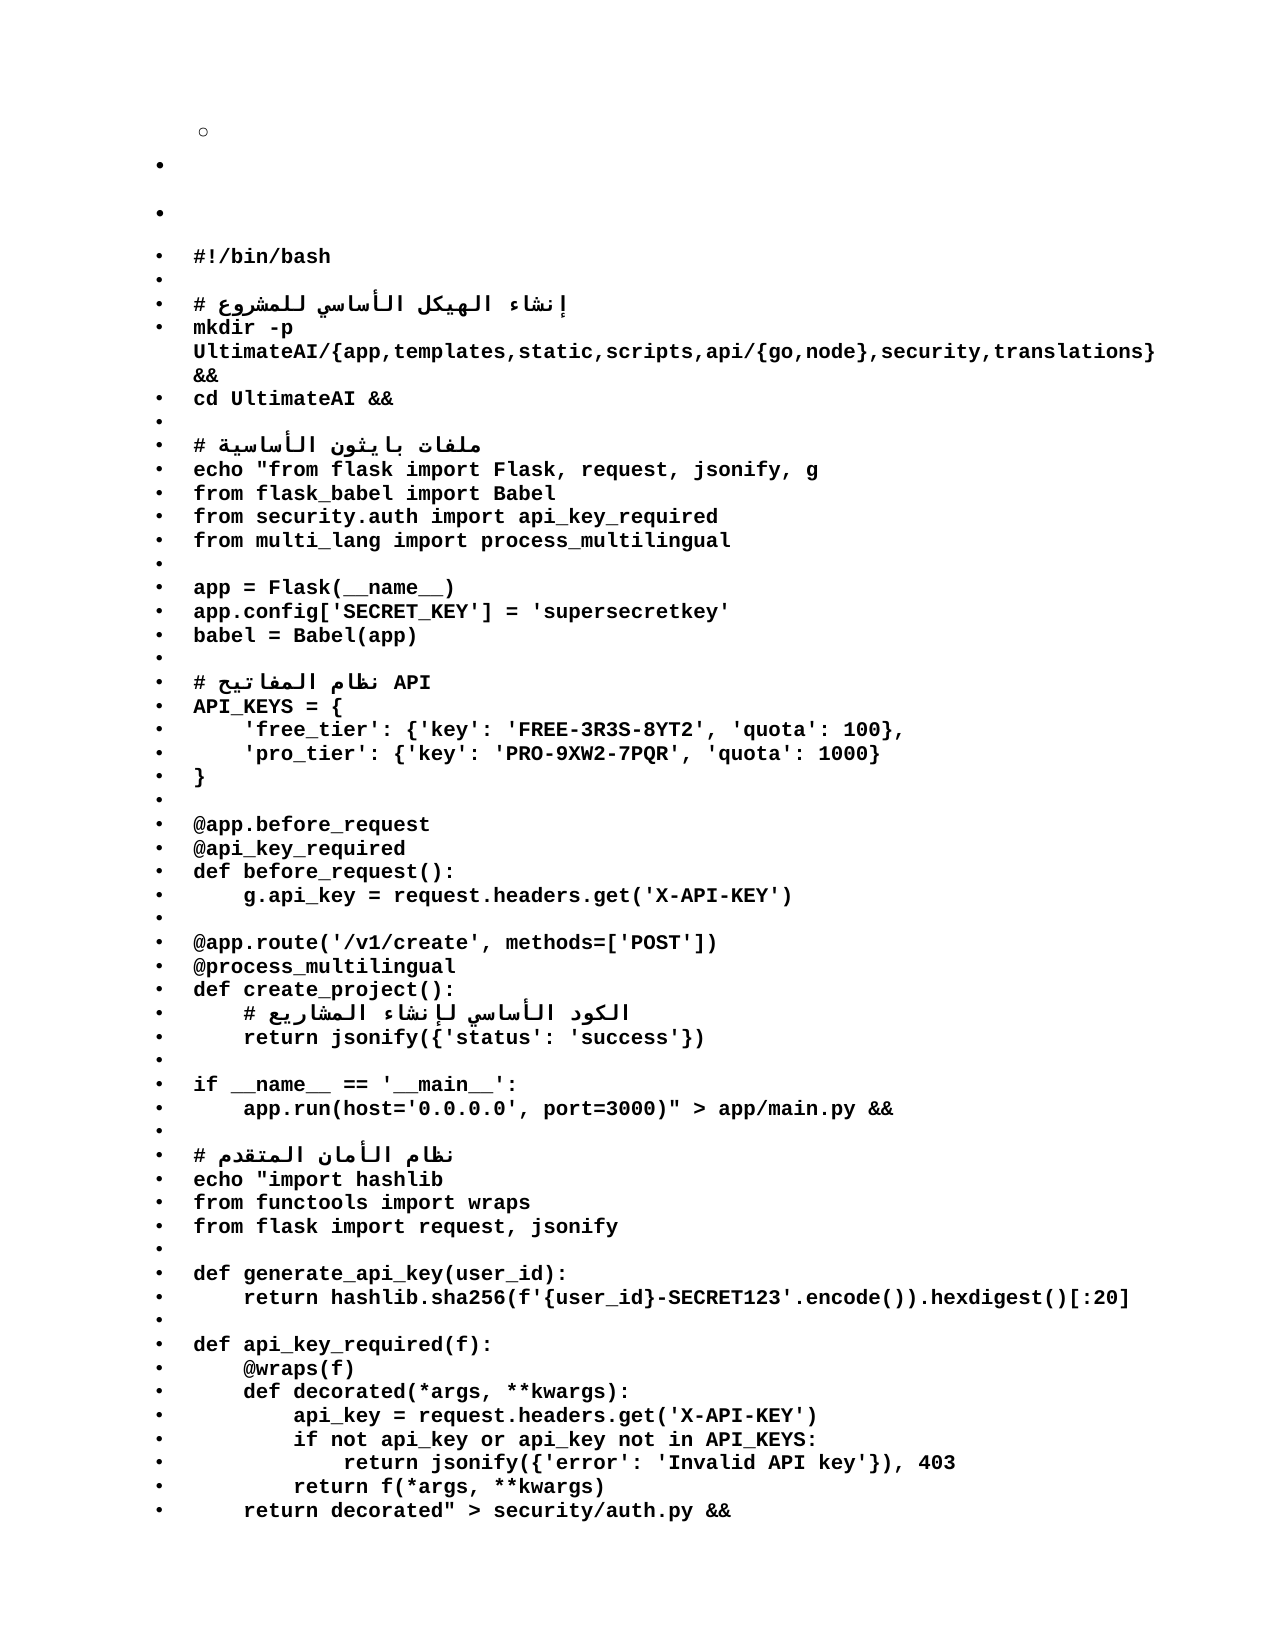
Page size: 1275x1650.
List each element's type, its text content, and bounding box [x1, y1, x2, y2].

list from functools import wraps [156, 1192, 1157, 1216]
list def create_project(): [156, 979, 1157, 1003]
list @api_key_required [156, 837, 1157, 861]
list def generate_api_key(user_id): [156, 1263, 1157, 1287]
list return decorated" > security/auth.py && [156, 1499, 1157, 1523]
list g.api_key = request.headers.get('X-API-KEY') [156, 885, 1157, 908]
list from security.auth import api_key_required [156, 506, 1157, 530]
list def before_request(): [156, 861, 1157, 885]
list from flask import request, jsonify [156, 1216, 1157, 1239]
list mkdir -p UltimateAI/{app,templates,static,scripts,api/{go,node},security,translations} && [156, 317, 1157, 388]
list def decorated(*args, **kwargs): [156, 1381, 1157, 1405]
list @process_multilingual [156, 956, 1157, 979]
list return jsonify({'status': 'success'}) [156, 1027, 1157, 1050]
list if __name__ == '__main__': [156, 1074, 1157, 1098]
list babel = Babel(app) [156, 625, 1157, 648]
list return hashlib.sha256(f'{user_id}-SECRET123'.encode()).hexdigest()[:20] [156, 1287, 1157, 1310]
list } [156, 767, 1157, 790]
list # نظام المفاتيح API [156, 672, 1157, 696]
list api_key = request.headers.get('X-API-KEY') [156, 1405, 1157, 1429]
list @app.route('/v1/create', methods=['POST']) [156, 932, 1157, 956]
list 'free_tier': {'key': 'FREE-3R3S-8YT2', 'quota': 100}, [156, 719, 1157, 743]
list echo "from flask import Flask, request, jsonify, g [156, 459, 1157, 483]
list 'pro_tier': {'key': 'PRO-9XW2-7PQR', 'quota': 1000} [156, 743, 1157, 767]
list @app.before_request [156, 814, 1157, 837]
list from multi_lang import process_multilingual [156, 530, 1157, 554]
list API_KEYS = { [156, 696, 1157, 719]
list cd UltimateAI && [156, 388, 1157, 412]
list return f(*args, **kwargs) [156, 1476, 1157, 1499]
list if not api_key or api_key not in API_KEYS: [156, 1429, 1157, 1452]
list app.run(host='0.0.0.0', port=3000)" > app/main.py && [156, 1098, 1157, 1121]
list return jsonify({'error': 'Invalid API key'}), 403 [156, 1452, 1157, 1476]
list # نظام الأمان المتقدم [156, 1145, 1157, 1168]
list #!/bin/bash [156, 246, 1157, 270]
list from flask_babel import Babel [156, 483, 1157, 506]
list @wraps(f) [156, 1358, 1157, 1381]
list # إنشاء الهيكل الأساسي للمشروع [156, 294, 1157, 317]
list app.config['SECRET_KEY'] = 'supersecretkey' [156, 601, 1157, 625]
list app = Flask(__name__) [156, 577, 1157, 601]
list def api_key_required(f): [156, 1334, 1157, 1358]
list # الكود الأساسي لإنشاء المشاريع [156, 1003, 1157, 1027]
list echo "import hashlib [156, 1168, 1157, 1192]
list # ملفات بايثون الأساسية [156, 436, 1157, 459]
